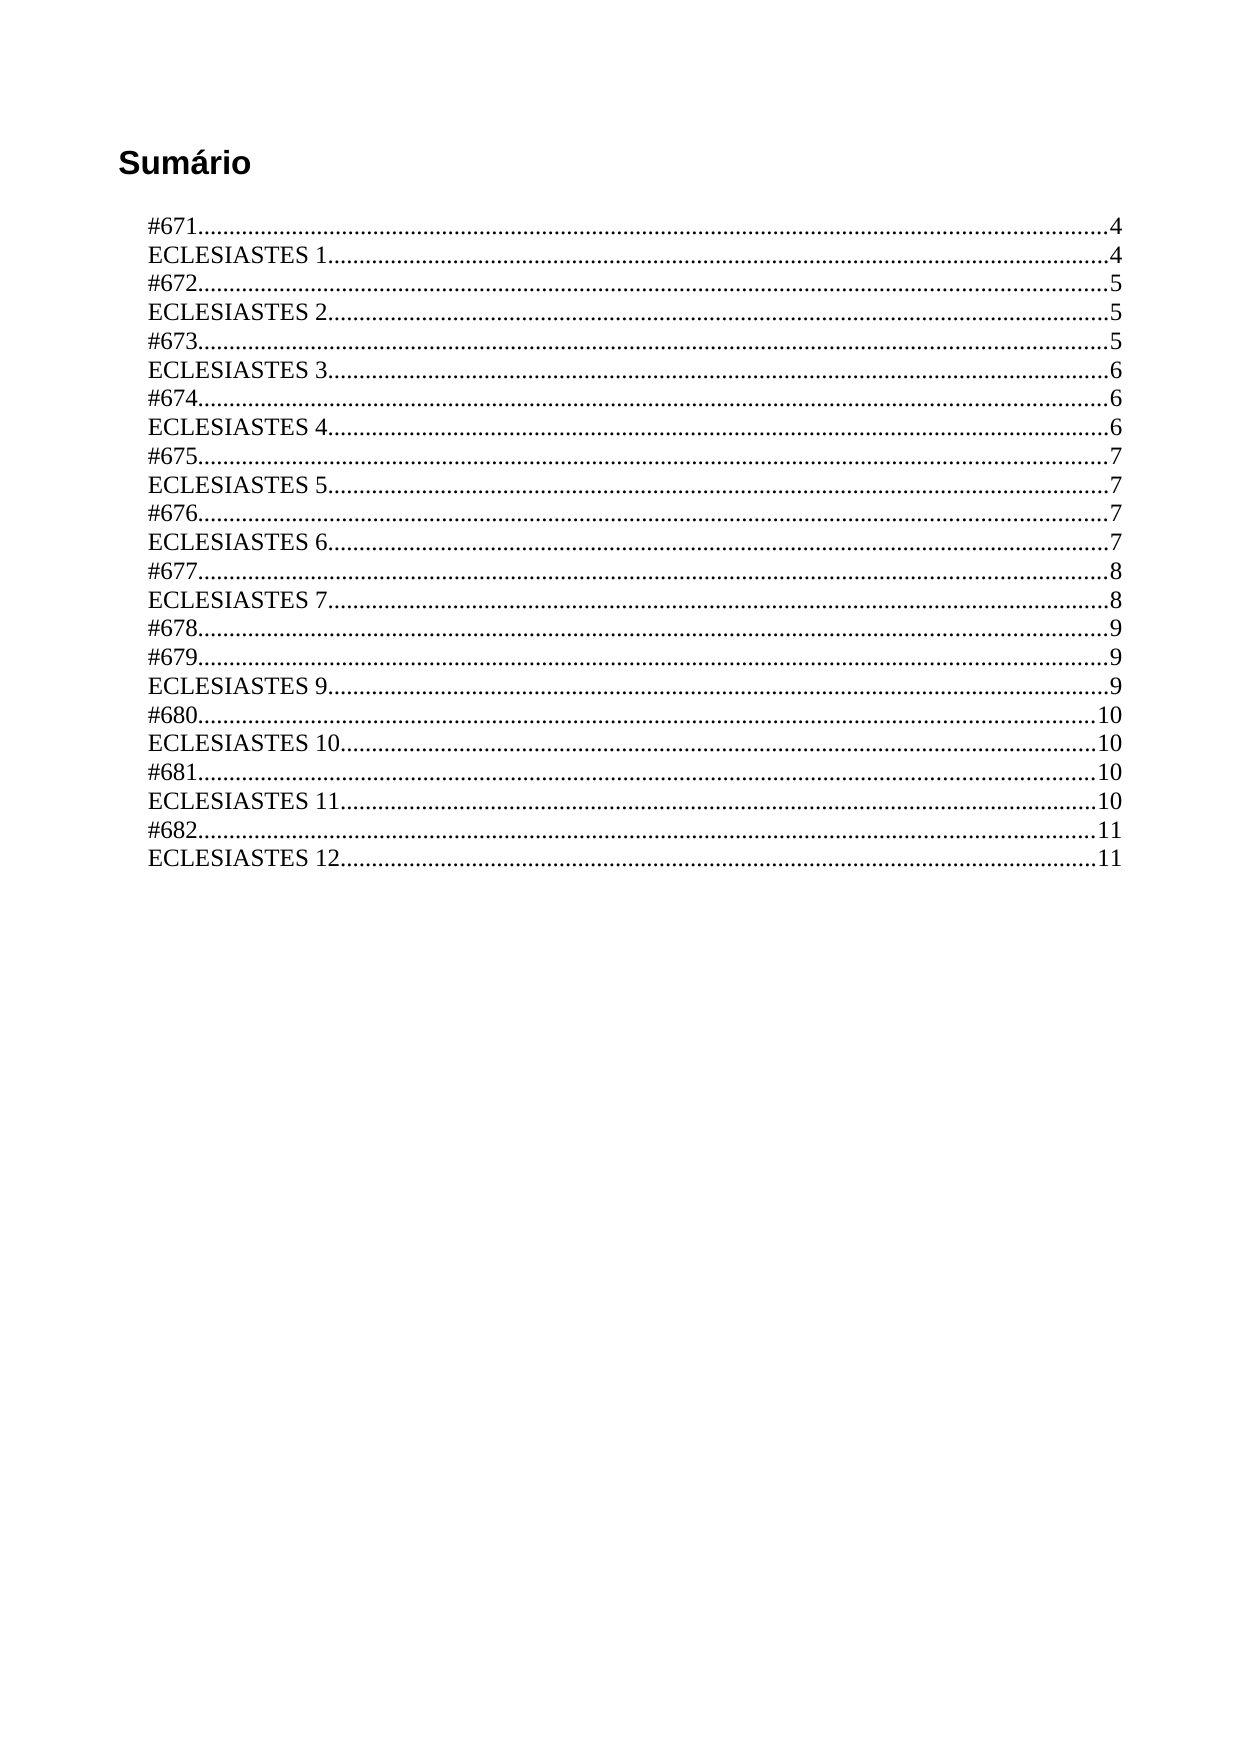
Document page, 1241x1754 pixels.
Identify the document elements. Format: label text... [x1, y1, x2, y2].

text #682 11 [148, 815, 1122, 843]
text ECLESIASTES 10 10 [148, 728, 1122, 757]
text #677 8 [148, 556, 1122, 585]
text ECLESIASTES 5 7 [148, 470, 1122, 498]
text ECLESIASTES 3 6 [148, 355, 1122, 383]
subtitle Sumário [118, 143, 1122, 182]
text ECLESIASTES 7 8 [148, 585, 1122, 613]
text #678 9 [148, 613, 1122, 642]
text ECLESIASTES 9 9 [148, 671, 1122, 700]
text #675 7 [148, 441, 1122, 470]
text ECLESIASTES 1 4 [148, 240, 1122, 268]
text #679 9 [148, 642, 1122, 671]
text #676 7 [148, 498, 1122, 527]
text ECLESIASTES 6 7 [148, 527, 1122, 556]
text #671 4 [148, 211, 1122, 240]
text #680 10 [148, 700, 1122, 728]
text ECLESIASTES 2 5 [148, 297, 1122, 326]
text #672 5 [148, 268, 1122, 297]
text ECLESIASTES 12 11 [148, 843, 1122, 872]
text #673 5 [148, 326, 1122, 355]
text #674 6 [148, 383, 1122, 412]
text #681 10 [148, 757, 1122, 786]
text ECLESIASTES 4 6 [148, 412, 1122, 441]
text ECLESIASTES 11 10 [148, 786, 1122, 815]
